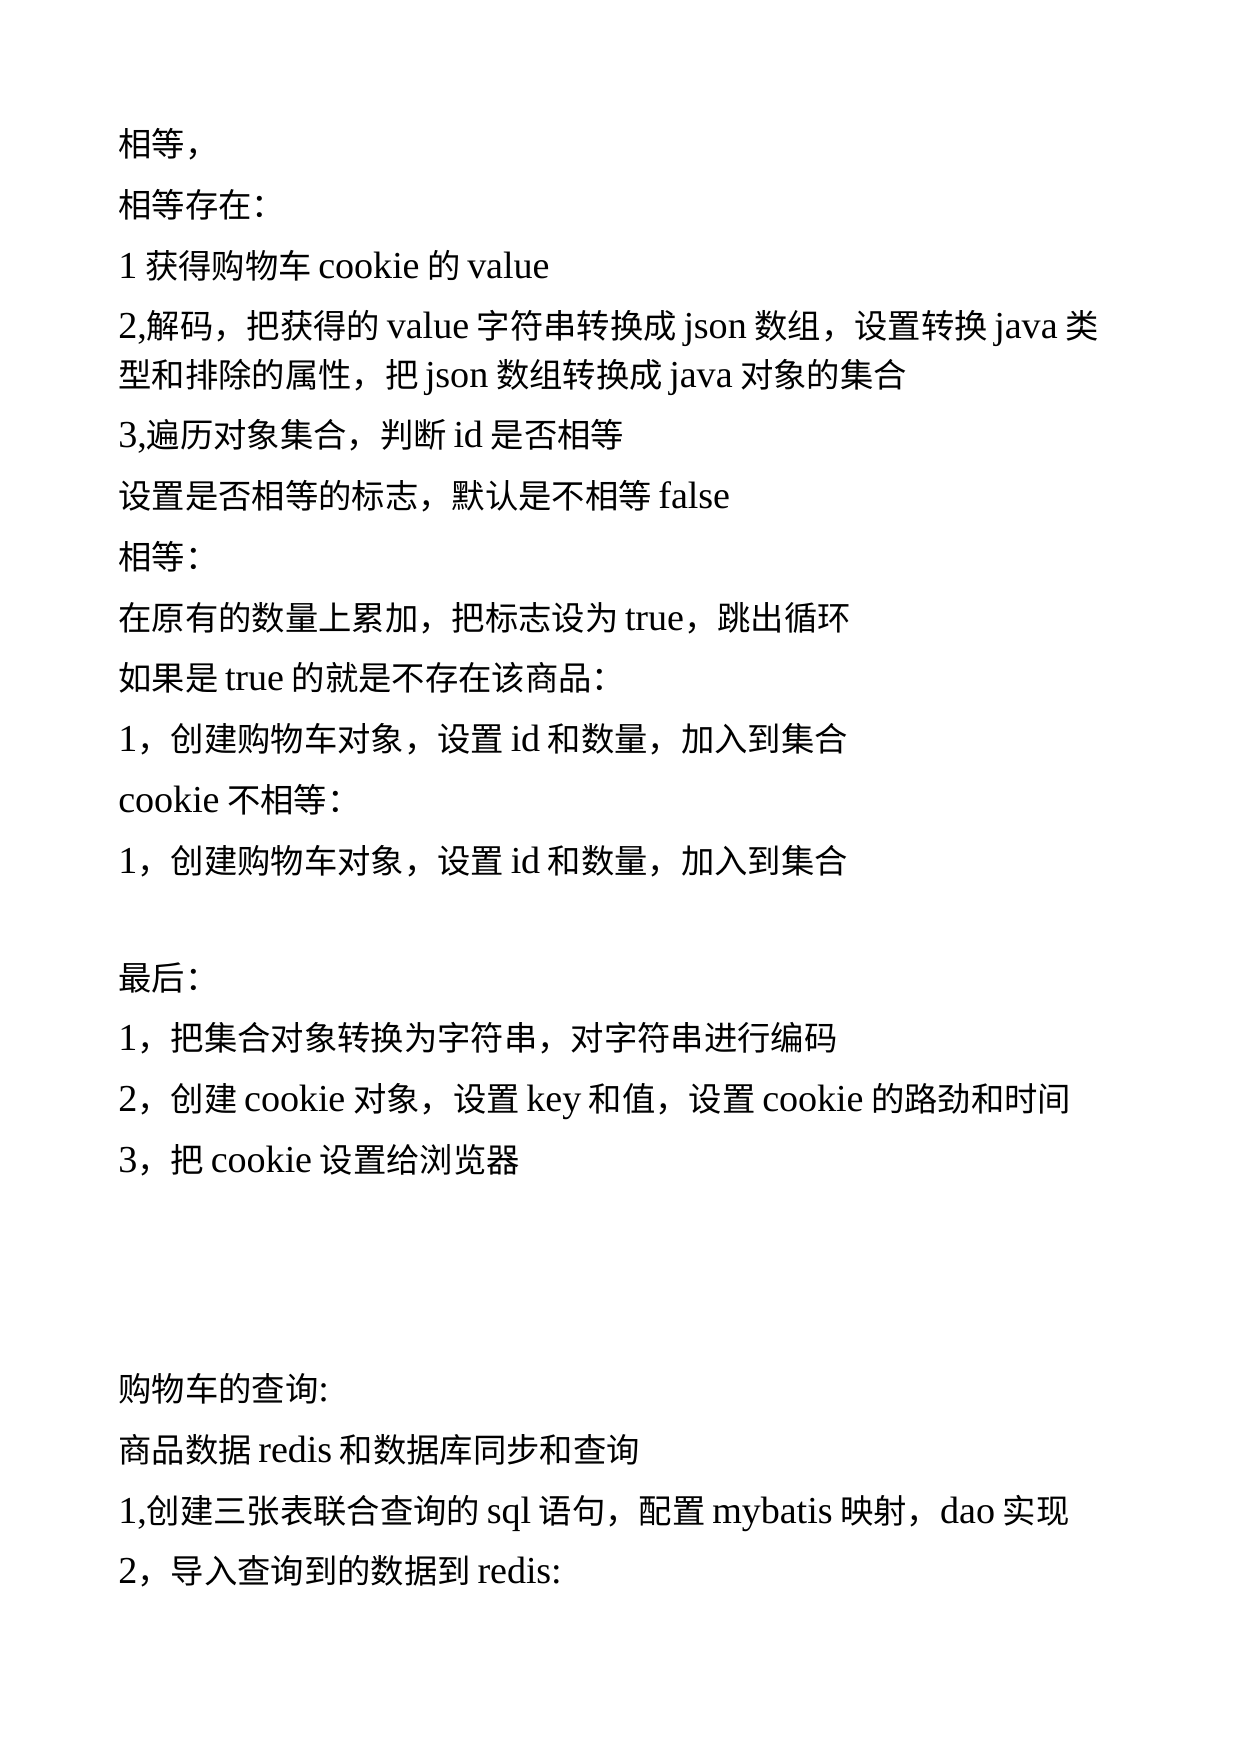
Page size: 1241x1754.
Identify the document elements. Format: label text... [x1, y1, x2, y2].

text 购物车的查询: [118, 1363, 1122, 1411]
text 在原有的数量上累加，把标志设为true，跳出循环 [118, 591, 1122, 640]
text 3，把cookie设置给浏览器 [118, 1133, 1122, 1182]
text 商品数据redis和数据库同步和查询 [118, 1424, 1122, 1472]
text 1获得购物车cookie的value [118, 239, 1122, 288]
text 3,遍历对象集合，判断id是否相等 [118, 409, 1122, 457]
text 设置是否相等的标志，默认是不相等false [118, 470, 1122, 518]
text 2，创建cookie对象，设置key和值，设置cookie的路劲和时间 [118, 1073, 1122, 1121]
text 最后： [118, 951, 1122, 999]
text 相等， [118, 118, 1122, 166]
text 1,创建三张表联合查询的sql语句，配置mybatis映射，dao实现 [118, 1484, 1122, 1533]
text cookie不相等： [118, 774, 1122, 822]
text 如果是true的就是不存在该商品： [118, 652, 1122, 700]
text 1，创建购物车对象，设置id和数量，加入到集合 [118, 834, 1122, 883]
text 1，创建购物车对象，设置id和数量，加入到集合 [118, 713, 1122, 761]
text 2，导入查询到的数据到redis: [118, 1545, 1122, 1593]
text 相等存在： [118, 179, 1122, 227]
text 1，把集合对象转换为字符串，对字符串进行编码 [118, 1012, 1122, 1060]
text 相等： [118, 531, 1122, 579]
text 2,解码，把获得的value字符串转换成json数组，设置转换java类型和排除的属性，把json数组转换成java对象的集合 [118, 300, 1122, 397]
